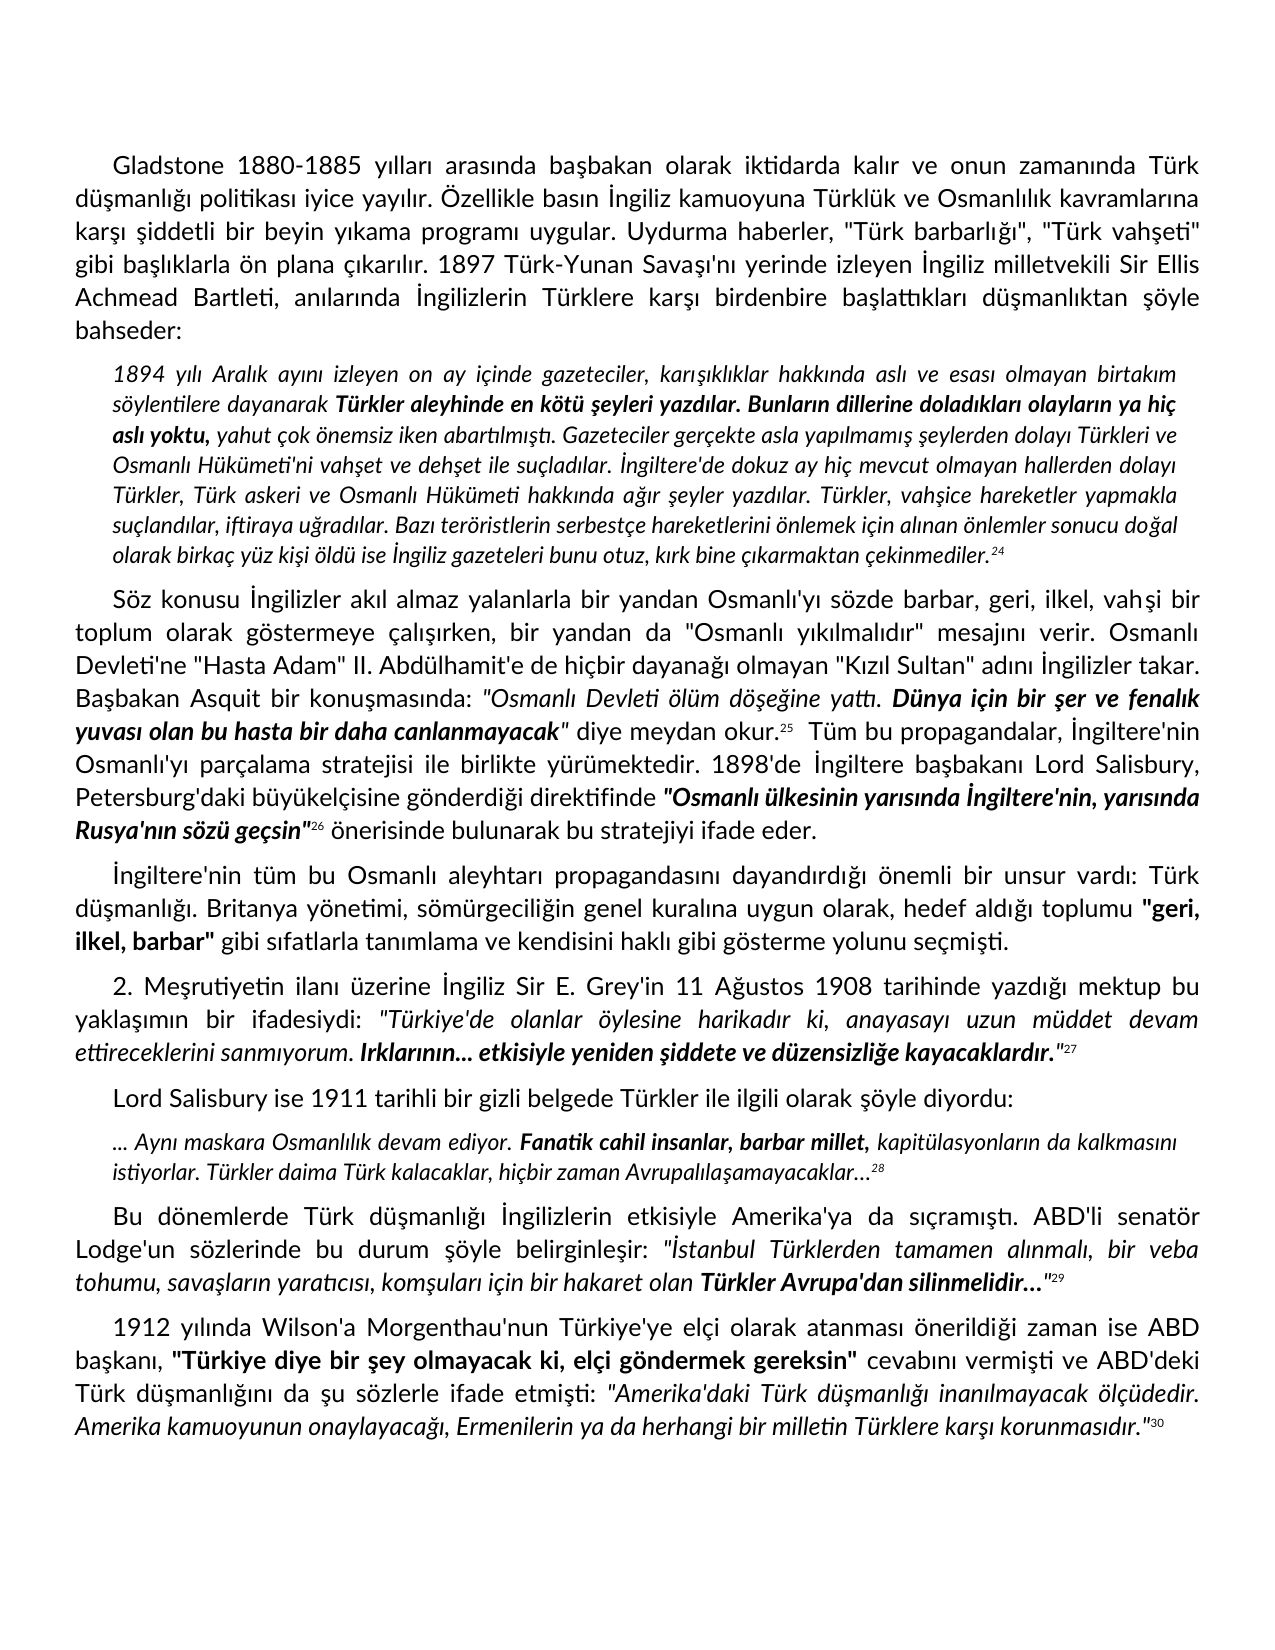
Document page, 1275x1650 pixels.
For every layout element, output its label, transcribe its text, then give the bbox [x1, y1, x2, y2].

text Bu dönemlerde Türk düşmanlığı İngilizlerin etkisiyle Amerika'ya da sıçramıştı. ABD'li senatör Lodge'un sözlerinde bu durum şöyle belirginleşir: "İstanbul Türklerden tamamen alınmalı, bir veba tohumu, savaşların yaratıcısı, komşuları için bir hakaret olan Türkler Avrupa'dan silinmelidir…"29 [75, 1201, 1200, 1296]
text Gladstone 1880-1885 yılları arasında başbakan olarak iktidarda kalır ve onun zamanında Türk düşmanlığı politikası iyice yayılır. Özellikle basın İngiliz kamuoyuna Türklük ve Osmanlılık kavramlarına karşı şiddetli bir beyin yıkama programı uygular. Uydurma haberler, "Türk barbarlığı", "Türk vahşeti" gibi başlıklarla ön plana çıkarılır. 1897 Türk-Yunan Savaşı'nı yerinde izleyen İngiliz milletvekili Sir Ellis Achmead Bartleti, anılarında İngilizlerin Türklere karşı birdenbire başlattıkları düşmanlıktan şöyle bahseder: [75, 150, 1200, 344]
text 1894 yılı Aralık ayını izleyen on ay içinde gazeteciler, karışıklıklar hakkında aslı ve esası olmayan birtakım söylentilere dayanarak Türkler aleyhinde en kötü şeyleri yazdılar. Bunların dillerine doladıkları olayların ya hiç aslı yoktu, yahut çok önemsiz iken abartılmıştı. Gazeteciler gerçekte asla yapılmamış şeylerden dolayı Türkleri ve Osmanlı Hükümeti'ni vahşet ve dehşet ile suçladılar. İngiltere'de dokuz ay hiç mevcut olmayan hallerden dolayı Türkler, Türk askeri ve Osmanlı Hükümeti hakkında ağır şeyler yazdılar. Türkler, vahşice hareketler yapmakla suçlandılar, iftiraya uğradılar. Bazı teröristlerin serbestçe hareketlerini önlemek için alınan önlemler sonucu doğal olarak birkaç yüz kişi öldü ise İngiliz gazeteleri bunu otuz, kırk bine çıkarmaktan çekinmediler.24 [112, 360, 1178, 569]
text İngiltere'nin tüm bu Osmanlı aleyhtarı propagandasını dayandırdığı önemli bir unsur vardı: Türk düşmanlığı. Britanya yönetimi, sömürgeciliğin genel kuralına uygun olarak, hedef aldığı toplumu "geri, ilkel, barbar" gibi sıfatlarla tanımlama ve kendisini haklı gibi gösterme yolunu seçmişti. [75, 860, 1200, 956]
text 1912 yılında Wilson'a Morgenthau'nun Türkiye'ye elçi olarak atanması önerildiği zaman ise ABD başkanı, "Türkiye diye bir şey olmayacak ki, elçi göndermek gereksin" cevabını vermişti ve ABD'deki Türk düşmanlığını da şu sözlerle ifade etmişti: "Amerika'daki Türk düşmanlığı inanılmayacak ölçüdedir. Amerika kamuoyunun onaylayacağı, Ermenilerin ya da herhangi bir milletin Türklere karşı korunmasıdır."30 [75, 1312, 1200, 1441]
text Söz konusu İngilizler akıl almaz yalanlarla bir yandan Osmanlı'yı sözde barbar, geri, ilkel, vahşi bir toplum olarak göstermeye çalışırken, bir yandan da "Osmanlı yıkılmalıdır" mesajını verir. Osmanlı Devleti'ne "Hasta Adam" II. Abdülhamit'e de hiçbir dayanağı olmayan "Kızıl Sultan" adını İngilizler takar. Başbakan Asquit bir konuşmasında: "Osmanlı Devleti ölüm döşeğine yattı. Dünya için bir şer ve fenalık yuvası olan bu hasta bir daha canlanmayacak" diye meydan okur.25 Tüm bu propagandalar, İngiltere'nin Osmanlı'yı parçalama stratejisi ile birlikte yürümektedir. 1898'de İngiltere başbakanı Lord Salisbury, Petersburg'daki büyükelçisine gönderdiği direktifinde "Osmanlı ülkesinin yarısında İngiltere'nin, yarısında Rusya'nın sözü geçsin"26 önerisinde bulunarak bu stratejiyi ifade eder. [75, 584, 1200, 844]
text Lord Salisbury ise 1911 tarihli bir gizli belgede Türkler ile ilgili olarak şöyle diyordu: [75, 1082, 1200, 1112]
text ... Aynı maskara Osmanlılık devam ediyor. Fanatik cahil insanlar, barbar millet, kapitülasyonların da kalkmasını istiyorlar. Türkler daima Türk kalacaklar, hiçbir zaman Avrupalılaşamayacaklar…28 [112, 1128, 1178, 1185]
text 2. Meşrutiyetin ilanı üzerine İngiliz Sir E. Grey'in 11 Ağustos 1908 tarihinde yazdığı mektup bu yaklaşımın bir ifadesiydi: "Türkiye'de olanlar öylesine harikadır ki, anayasayı uzun müddet devam ettireceklerini sanmıyorum. Irklarının... etkisiyle yeniden şiddete ve düzensizliğe kayacaklardır."27 [75, 971, 1200, 1067]
